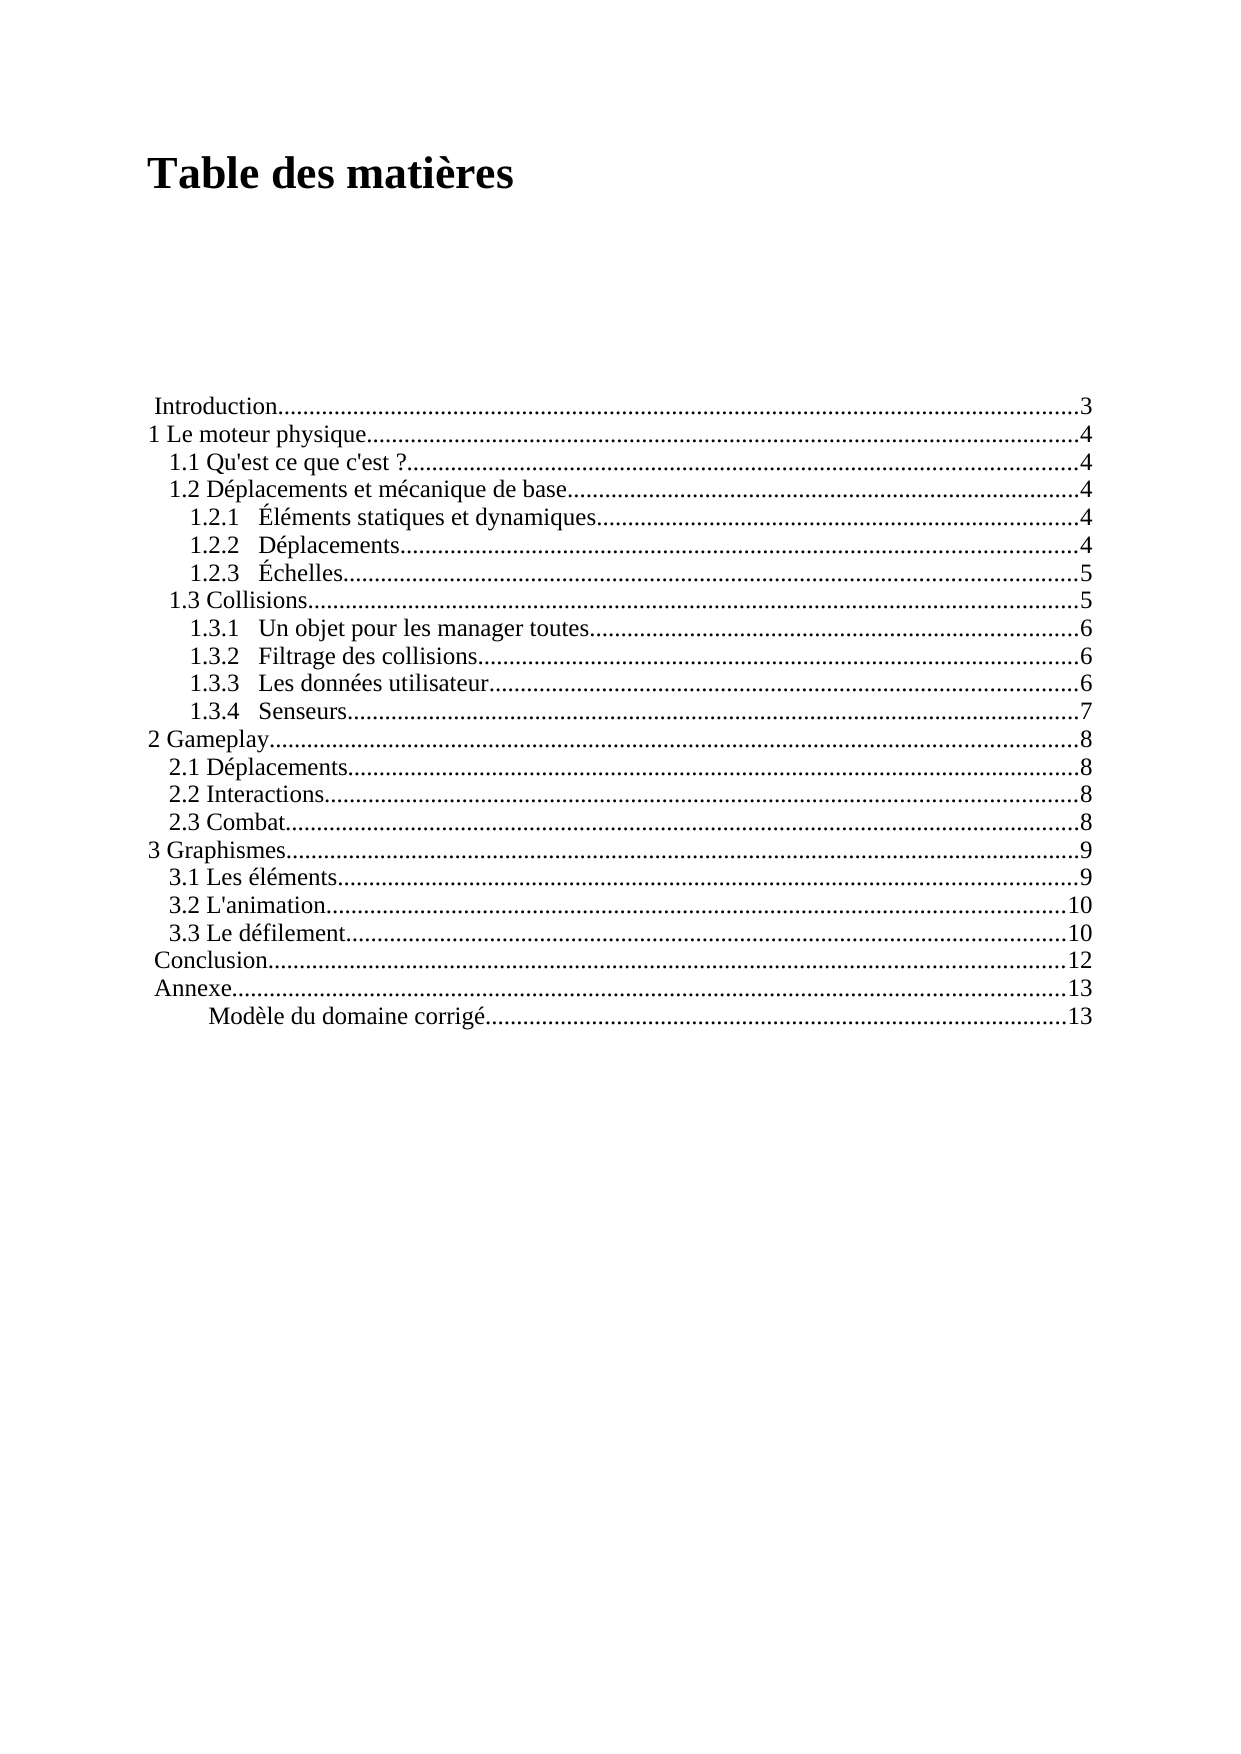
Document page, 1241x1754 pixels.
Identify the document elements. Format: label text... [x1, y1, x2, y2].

text 1.2.1 Éléments statiques et dynamiques 4 [189, 503, 1092, 531]
text 1.2 Déplacements et mécanique de base 4 [168, 476, 1092, 503]
text 1 Le moteur physique 4 [148, 420, 1092, 448]
text 1.3.4 Senseurs 7 [189, 697, 1092, 725]
text Table des matières [148, 148, 1092, 198]
text 1.2.2 Déplacements 4 [189, 531, 1092, 559]
text 1.1 Qu'est ce que c'est ? 4 [168, 448, 1092, 476]
text Introduction 3 [148, 392, 1092, 420]
text Modèle du domaine corrigé 13 [189, 1002, 1092, 1030]
text 2.1 Déplacements 8 [168, 753, 1092, 780]
text 1.3.2 Filtrage des collisions 6 [189, 642, 1092, 669]
text 3.3 Le défilement 10 [168, 919, 1092, 947]
text 2.3 Combat 8 [168, 808, 1092, 836]
text 2.2 Interactions 8 [168, 780, 1092, 808]
text 3 Graphismes 9 [148, 836, 1092, 863]
text 3.1 Les éléments 9 [168, 863, 1092, 891]
text 1.3.3 Les données utilisateur 6 [189, 669, 1092, 697]
text 1.3 Collisions 5 [168, 586, 1092, 614]
text 2 Gameplay 8 [148, 725, 1092, 753]
text Conclusion 12 [148, 947, 1092, 974]
text 3.2 L'animation 10 [168, 891, 1092, 919]
text 1.2.3 Échelles 5 [189, 559, 1092, 586]
text Annexe 13 [148, 974, 1092, 1002]
text 1.3.1 Un objet pour les manager toutes 6 [189, 614, 1092, 642]
